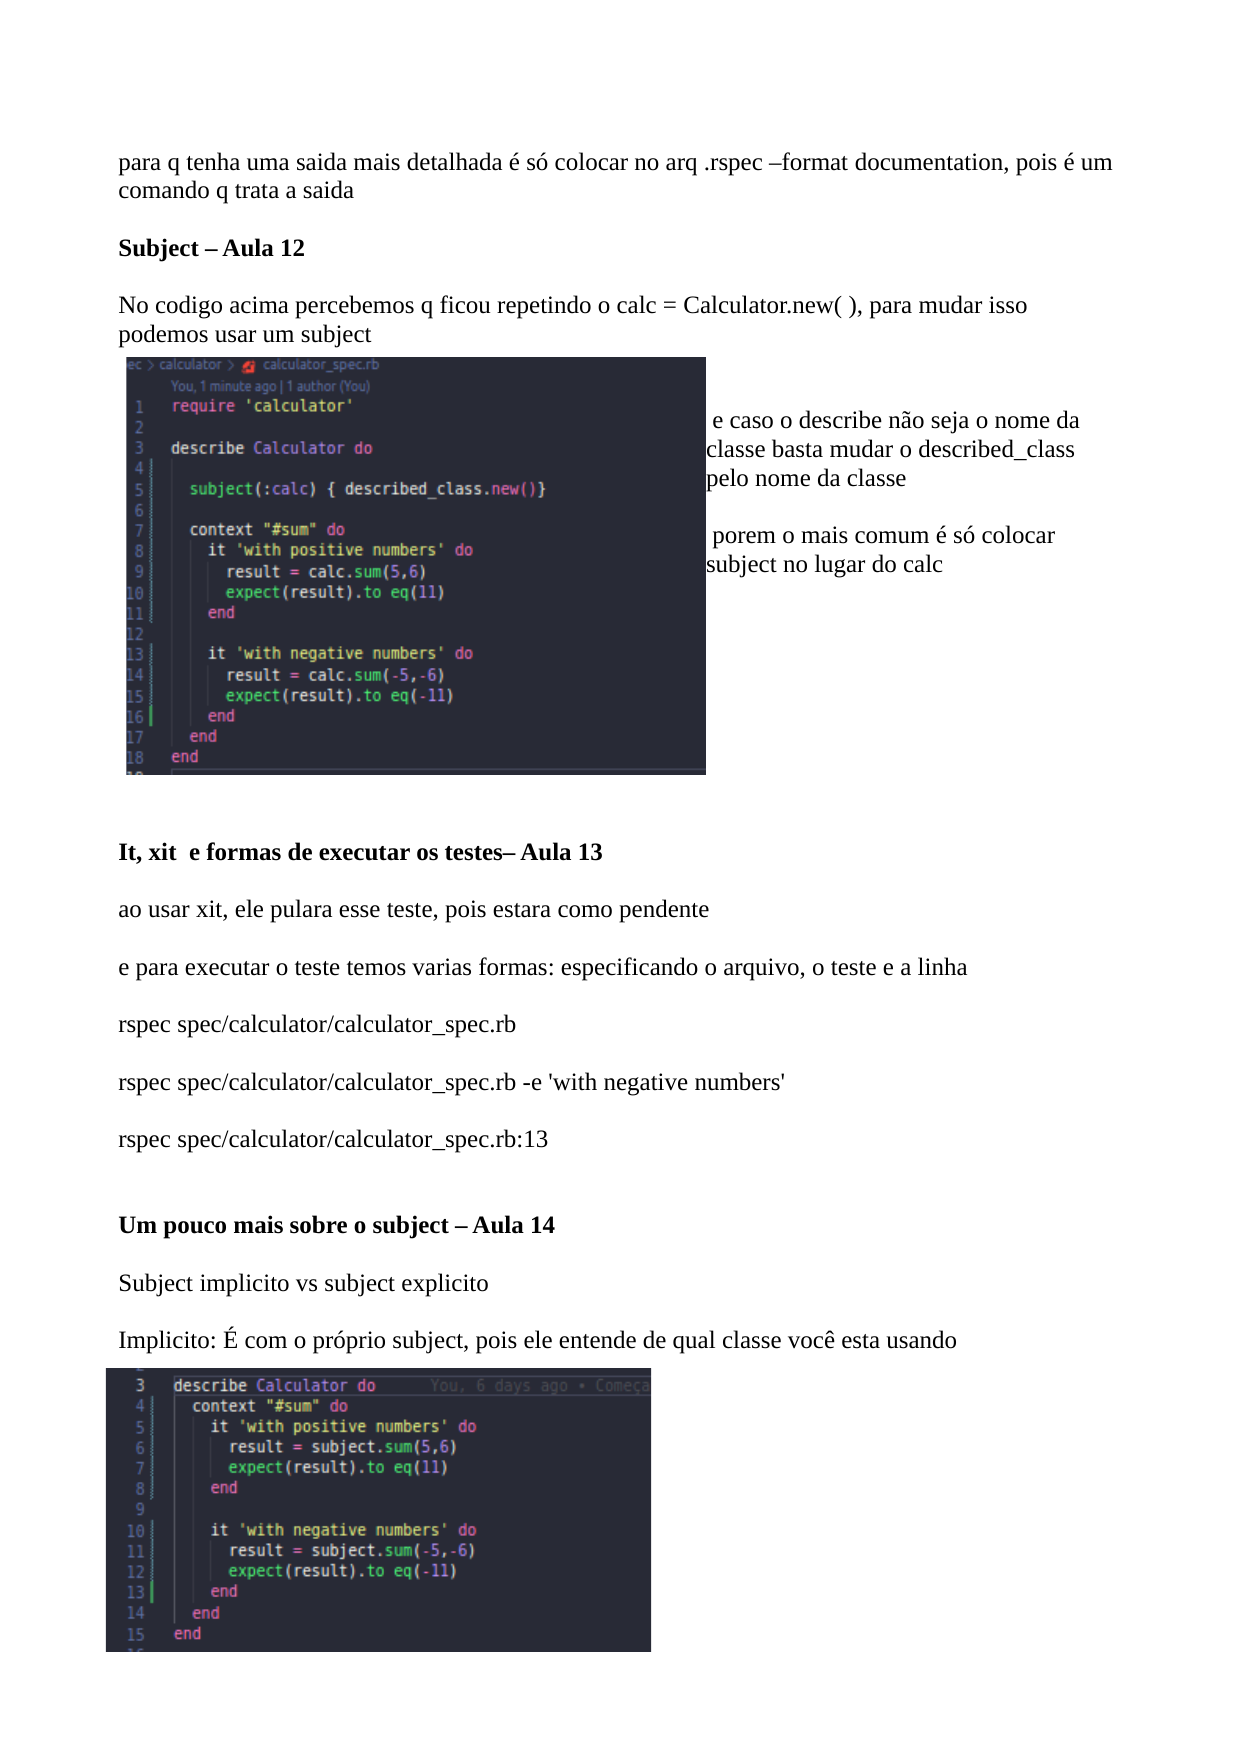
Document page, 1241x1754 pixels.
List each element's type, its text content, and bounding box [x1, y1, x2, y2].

text No codigo acima percebemos q ficou repetindo o calc = Calculator.new( ), para mudar isso podemos usar um subject [118, 291, 1122, 348]
text e para executar o teste temos varias formas: especificando o arquivo, o teste e a linha [118, 952, 1122, 981]
text Implicito: É com o próprio subject, pois ele entende de qual classe você esta usando [118, 1326, 1122, 1354]
picture [105, 1368, 652, 1652]
text e caso o describe não seja o nome da classe basta mudar o described_class pelo nome da classe [706, 406, 1122, 492]
text rspec spec/calculator/calculator_spec.rb -e 'with negative numbers' [118, 1067, 1122, 1096]
text It, xit e formas de executar os testes– Aula 13 [118, 837, 1122, 866]
text rspec spec/calculator/calculator_spec.rb [118, 1009, 1122, 1038]
text porem o mais comum é só colocar subject no lugar do calc [706, 521, 1122, 578]
text Um pouco mais sobre o subject – Aula 14 [118, 1211, 1122, 1239]
text para q tenha uma saida mais detalhada é só colocar no arq .rspec –format documentation, pois é um comando q trata a saida [118, 147, 1122, 204]
text Subject – Aula 12 [118, 233, 1122, 262]
picture [126, 357, 706, 775]
text rspec spec/calculator/calculator_spec.rb:13 [118, 1124, 1122, 1153]
text ao usar xit, ele pulara esse teste, pois estara como pendente [118, 894, 1122, 923]
text Subject implicito vs subject explicito [118, 1268, 1122, 1297]
